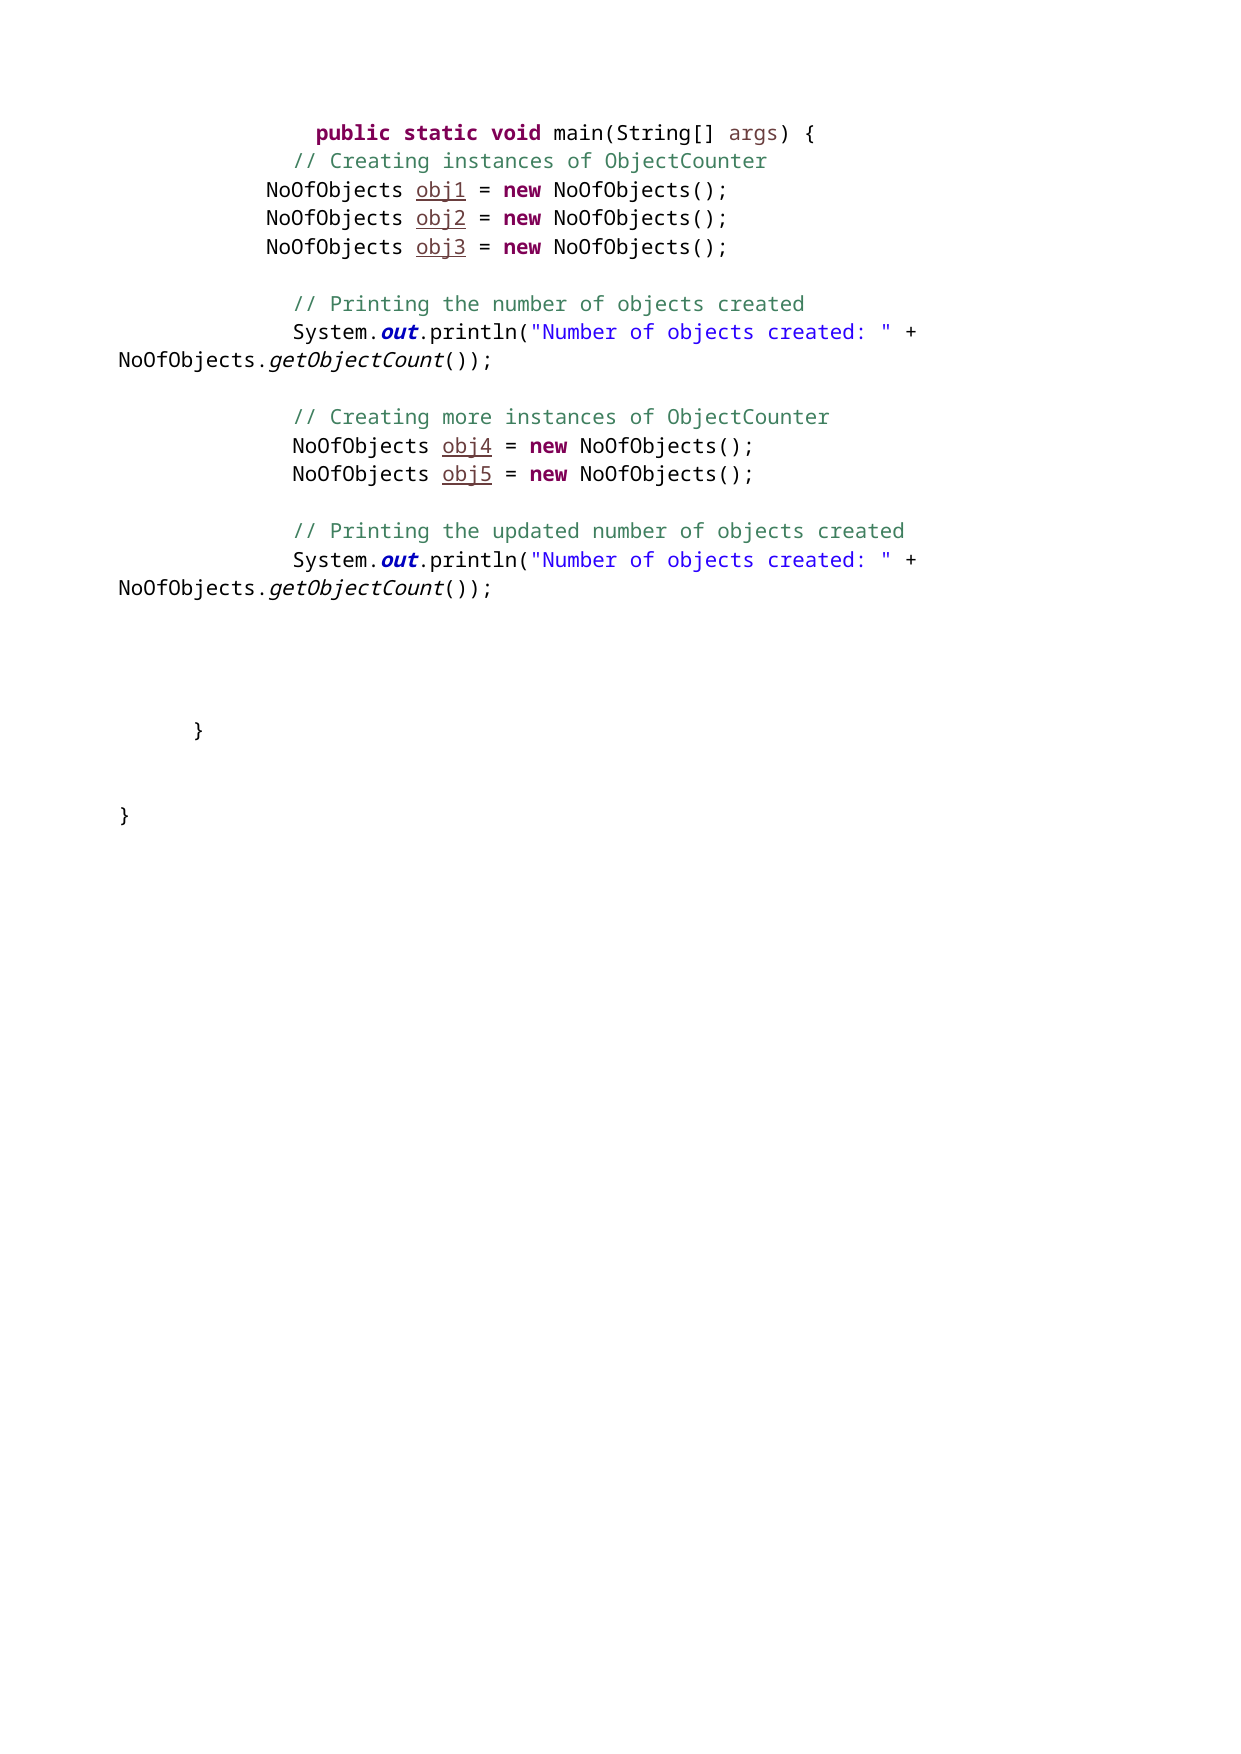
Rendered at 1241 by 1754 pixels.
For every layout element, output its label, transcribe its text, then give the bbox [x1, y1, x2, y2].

text public static void main(String[] args) { [118, 118, 1122, 147]
text // Creating instances of ObjectCounter [118, 147, 1122, 175]
text // Printing the updated number of objects created [118, 516, 1122, 545]
text // Creating more instances of ObjectCounter [118, 402, 1122, 431]
text NoOfObjects obj4 = new NoOfObjects(); [118, 431, 1122, 459]
text // Printing the number of objects created [118, 289, 1122, 317]
text NoOfObjects obj2 = new NoOfObjects(); [118, 203, 1122, 232]
text NoOfObjects obj1 = new NoOfObjects(); [118, 175, 1122, 203]
text System.out.println("Number of objects created: " + NoOfObjects.getObjectCount()); [118, 317, 1122, 374]
text System.out.println("Number of objects created: " + NoOfObjects.getObjectCount()); [118, 545, 1122, 602]
text } [118, 801, 1122, 829]
text NoOfObjects obj5 = new NoOfObjects(); [118, 459, 1122, 488]
text } [118, 715, 1122, 744]
text NoOfObjects obj3 = new NoOfObjects(); [118, 232, 1122, 260]
